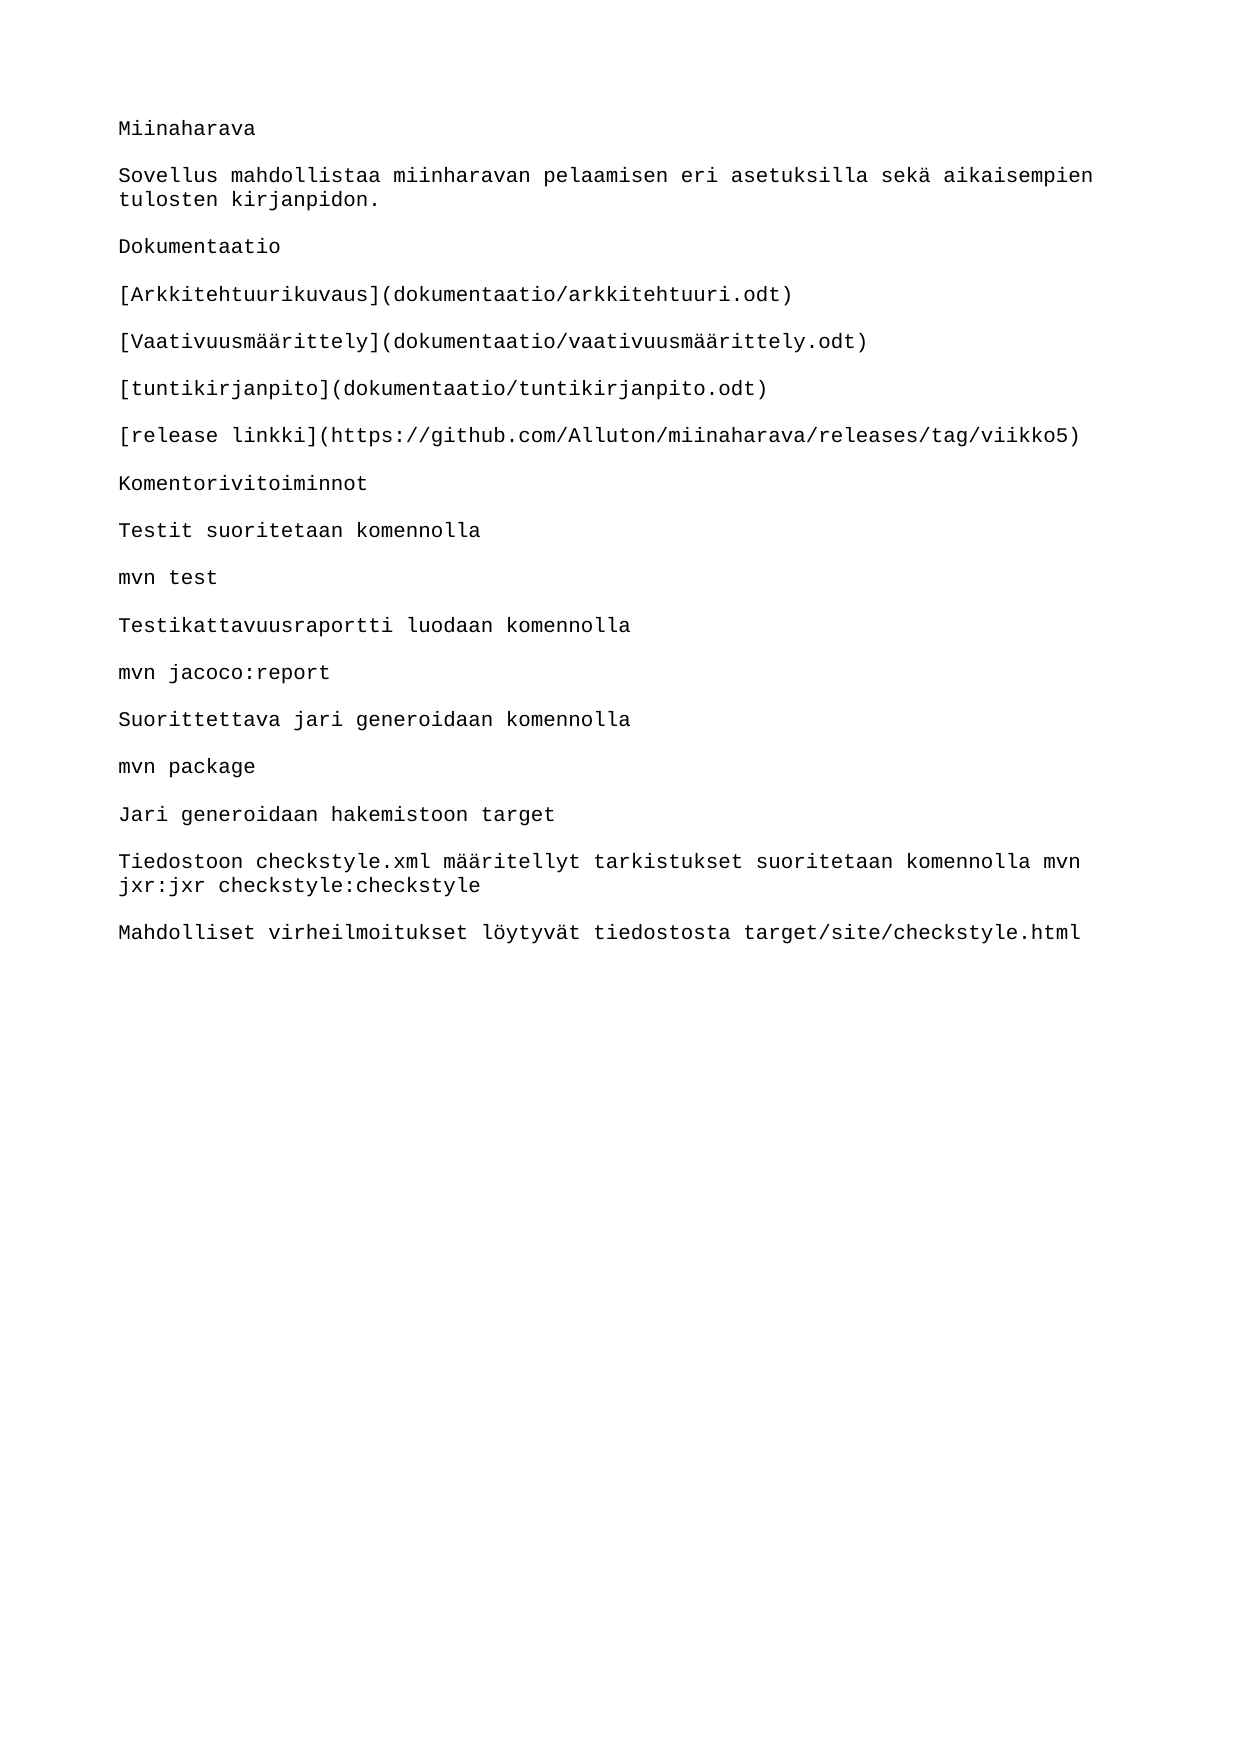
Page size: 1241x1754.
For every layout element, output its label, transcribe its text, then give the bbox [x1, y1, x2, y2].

text Suorittettava jari generoidaan komennolla [118, 709, 1122, 733]
text [Vaativuusmäärittely](dokumentaatio/vaativuusmäärittely.odt) [118, 331, 1122, 354]
text [release linkki](https://github.com/Alluton/miinaharava/releases/tag/viikko5) [118, 426, 1122, 449]
text [tuntikirjanpito](dokumentaatio/tuntikirjanpito.odt) [118, 378, 1122, 402]
text mvn test [118, 567, 1122, 591]
text Jari generoidaan hakemistoon target [118, 804, 1122, 827]
text Komentorivitoiminnot [118, 473, 1122, 496]
text Mahdolliset virheilmoitukset löytyvät tiedostosta target/site/checkstyle.html [118, 922, 1122, 946]
text Miinaharava [118, 118, 1122, 142]
text [Arkkitehtuurikuvaus](dokumentaatio/arkkitehtuuri.odt) [118, 284, 1122, 307]
text Testit suoritetaan komennolla [118, 520, 1122, 544]
text Dokumentaatio [118, 236, 1122, 260]
text Testikattavuusraportti luodaan komennolla [118, 615, 1122, 638]
text mvn package [118, 757, 1122, 780]
text Sovellus mahdollistaa miinharavan pelaamisen eri asetuksilla sekä aikaisempien tulosten kirjanpidon. [118, 165, 1122, 213]
text Tiedostoon checkstyle.xml määritellyt tarkistukset suoritetaan komennolla mvn jxr:jxr checkstyle:checkstyle [118, 851, 1122, 898]
text mvn jacoco:report [118, 662, 1122, 686]
